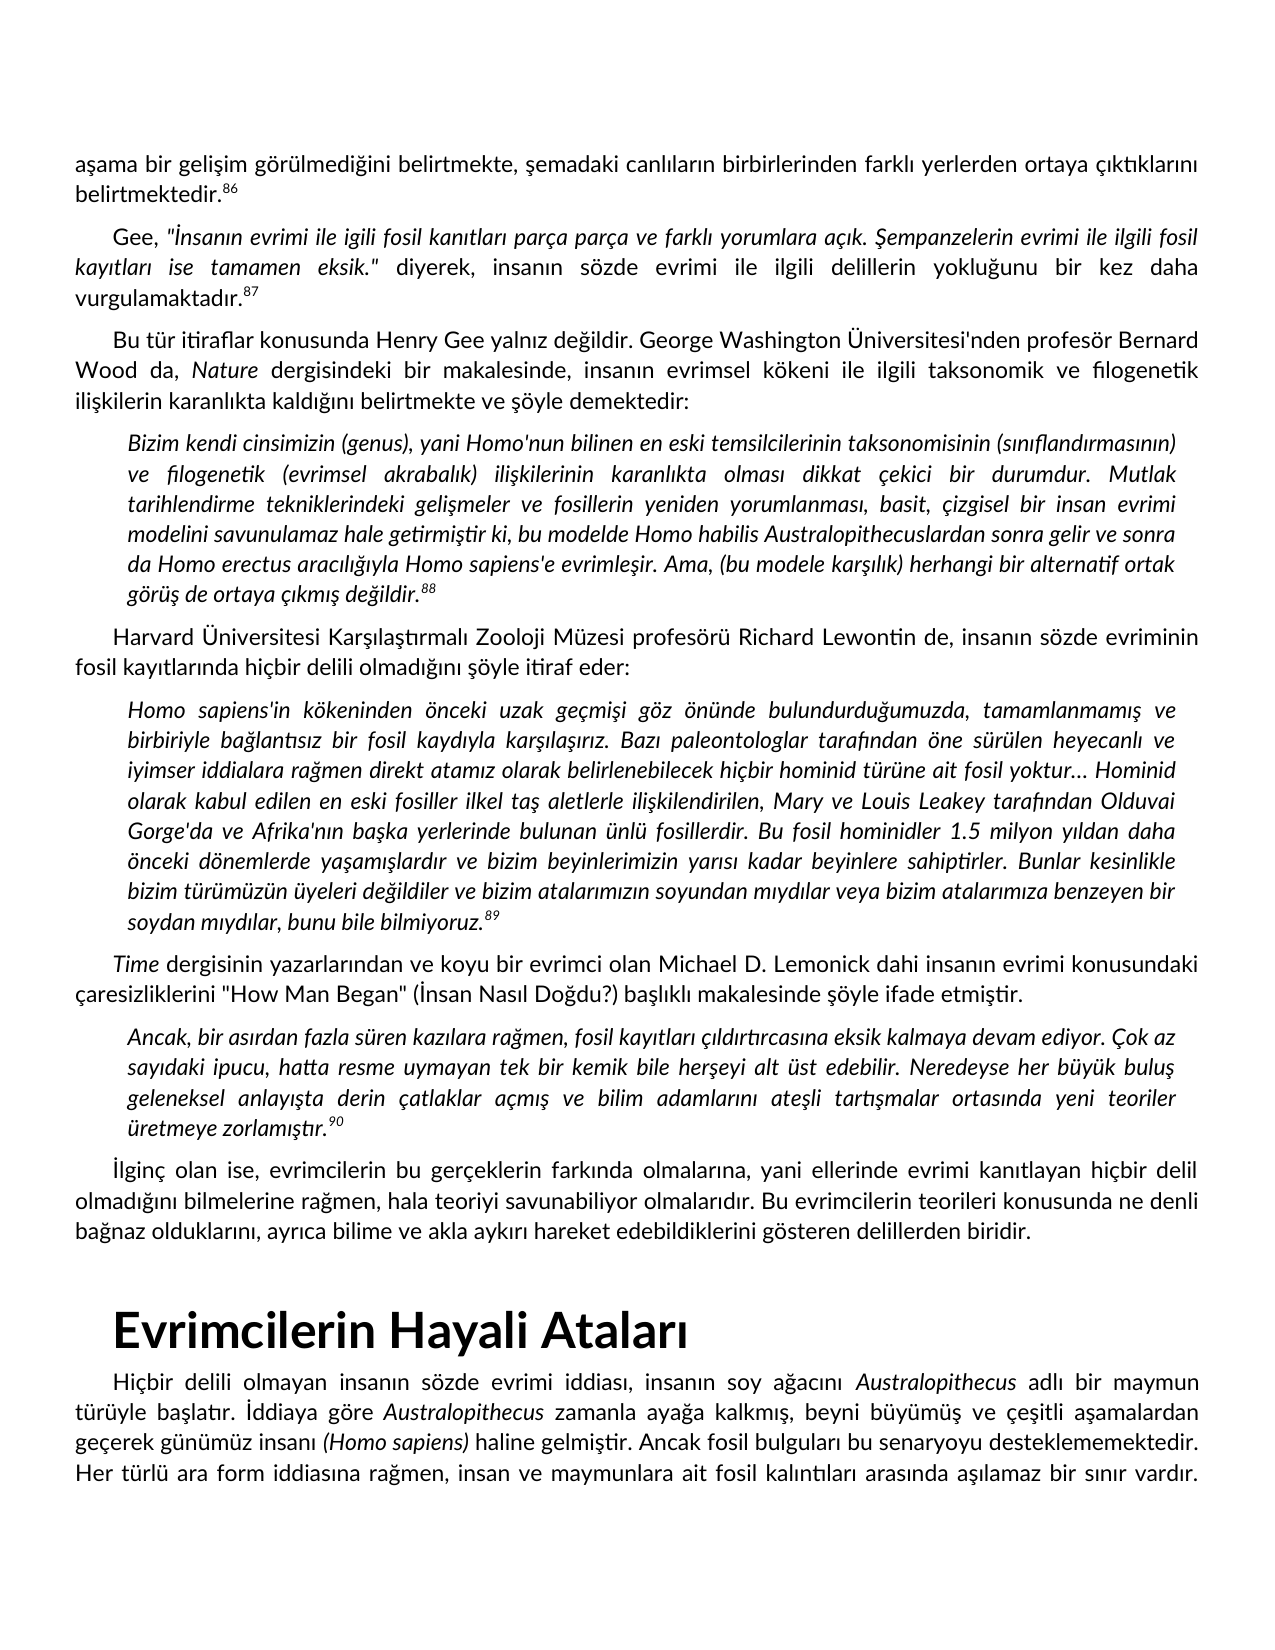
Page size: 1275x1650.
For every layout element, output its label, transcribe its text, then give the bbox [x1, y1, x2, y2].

text aşama bir gelişim görülmediğini belirtmekte, şemadaki canlıların birbirlerinden farklı yerlerden ortaya çıktıklarını belirtmektedir.86 [75, 150, 1200, 208]
text Ancak, bir asırdan fazla süren kazılara rağmen, fosil kayıtları çıldırtırcasına eksik kalmaya devam ediyor. Çok az sayıdaki ipucu, hatta resme uymayan tek bir kemik bile herşeyi alt üst edebilir. Neredeyse her büyük buluş geleneksel anlayışta derin çatlaklar açmış ve bilim adamlarını ateşli tartışmalar ortasında yeni teoriler üretmeye zorlamıştır.90 [127, 1023, 1177, 1141]
text Time dergisinin yazarlarından ve koyu bir evrimci olan Michael D. Lemonick dahi insanın evrimi konusundaki çaresizliklerini "How Man Began" (İnsan Nasıl Doğdu?) başlıklı makalesinde şöyle ifade etmiştir. [75, 950, 1200, 1008]
text Harvard Üniversitesi Karşılaştırmalı Zooloji Müzesi profesörü Richard Lewontin de, insanın sözde evriminin fosil kayıtlarında hiçbir delili olmadığını şöyle itiraf eder: [75, 623, 1200, 681]
text Bu tür itiraflar konusunda Henry Gee yalnız değildir. George Washington Üniversitesi'nden profesör Bernard Wood da, Nature dergisindeki bir makalesinde, insanın evrimsel kökeni ile ilgili taksonomik ve filogenetik ilişkilerin karanlıkta kaldığını belirtmekte ve şöyle demektedir: [75, 326, 1200, 414]
text İlginç olan ise, evrimcilerin bu gerçeklerin farkında olmalarına, yani ellerinde evrimi kanıtlayan hiçbir delil olmadığını bilmelerine rağmen, hala teoriyi savunabiliyor olmalarıdır. Bu evrimcilerin teorileri konusunda ne denli bağnaz olduklarını, ayrıca bilime ve akla aykırı hareket edebildiklerini gösteren delillerden biridir. [75, 1156, 1200, 1244]
text Gee, "İnsanın evrimi ile igili fosil kanıtları parça parça ve farklı yorumlara açık. Şempanzelerin evrimi ile ilgili fosil kayıtları ise tamamen eksik." diyerek, insanın sözde evrimi ile ilgili delillerin yokluğunu bir kez daha vurgulamaktadır.87 [75, 223, 1200, 311]
text Hiçbir delili olmayan insanın sözde evrimi iddiası, insanın soy ağacını Australopithecus adlı bir maymun türüyle başlatır. İddiaya göre Australopithecus zamanla ayağa kalkmış, beyni büyümüş ve çeşitli aşamalardan geçerek günümüz insanı (Homo sapiens) haline gelmiştir. Ancak fosil bulguları bu senaryoyu desteklememektedir. Her türlü ara form iddiasına rağmen, insan ve maymunlara ait fosil kalıntıları arasında aşılamaz bir sınır vardır. [75, 1368, 1200, 1486]
subtitle Evrimcilerin Hayali Ataları [112, 1299, 1200, 1359]
text Bizim kendi cinsimizin (genus), yani Homo'nun bilinen en eski temsilcilerinin taksonomisinin (sınıflandırmasının) ve filogenetik (evrimsel akrabalık) ilişkilerinin karanlıkta olması dikkat çekici bir durumdur. Mutlak tarihlendirme tekniklerindeki gelişmeler ve fosillerin yeniden yorumlanması, basit, çizgisel bir insan evrimi modelini savunulamaz hale getirmiştir ki, bu modelde Homo habilis Australopithecuslardan sonra gelir ve sonra da Homo erectus aracılığıyla Homo sapiens'e evrimleşir. Ama, (bu modele karşılık) herhangi bir alternatif ortak görüş de ortaya çıkmış değildir.88 [127, 429, 1177, 608]
text Homo sapiens'in kökeninden önceki uzak geçmişi göz önünde bulundurduğumuzda, tamamlanmamış ve birbiriyle bağlantısız bir fosil kaydıyla karşılaşırız. Bazı paleontologlar tarafından öne sürülen heyecanlı ve iyimser iddialara rağmen direkt atamız olarak belirlenebilecek hiçbir hominid türüne ait fosil yoktur… Hominid olarak kabul edilen en eski fosiller ilkel taş aletlerle ilişkilendirilen, Mary ve Louis Leakey tarafından Olduvai Gorge'da ve Afrika'nın başka yerlerinde bulunan ünlü fosillerdir. Bu fosil hominidler 1.5 milyon yıldan daha önceki dönemlerde yaşamışlardır ve bizim beyinlerimizin yarısı kadar beyinlere sahiptirler. Bunlar kesinlikle bizim türümüzün üyeleri değildiler ve bizim atalarımızın soyundan mıydılar veya bizim atalarımıza benzeyen bir soydan mıydılar, bunu bile bilmiyoruz.89 [127, 696, 1177, 935]
